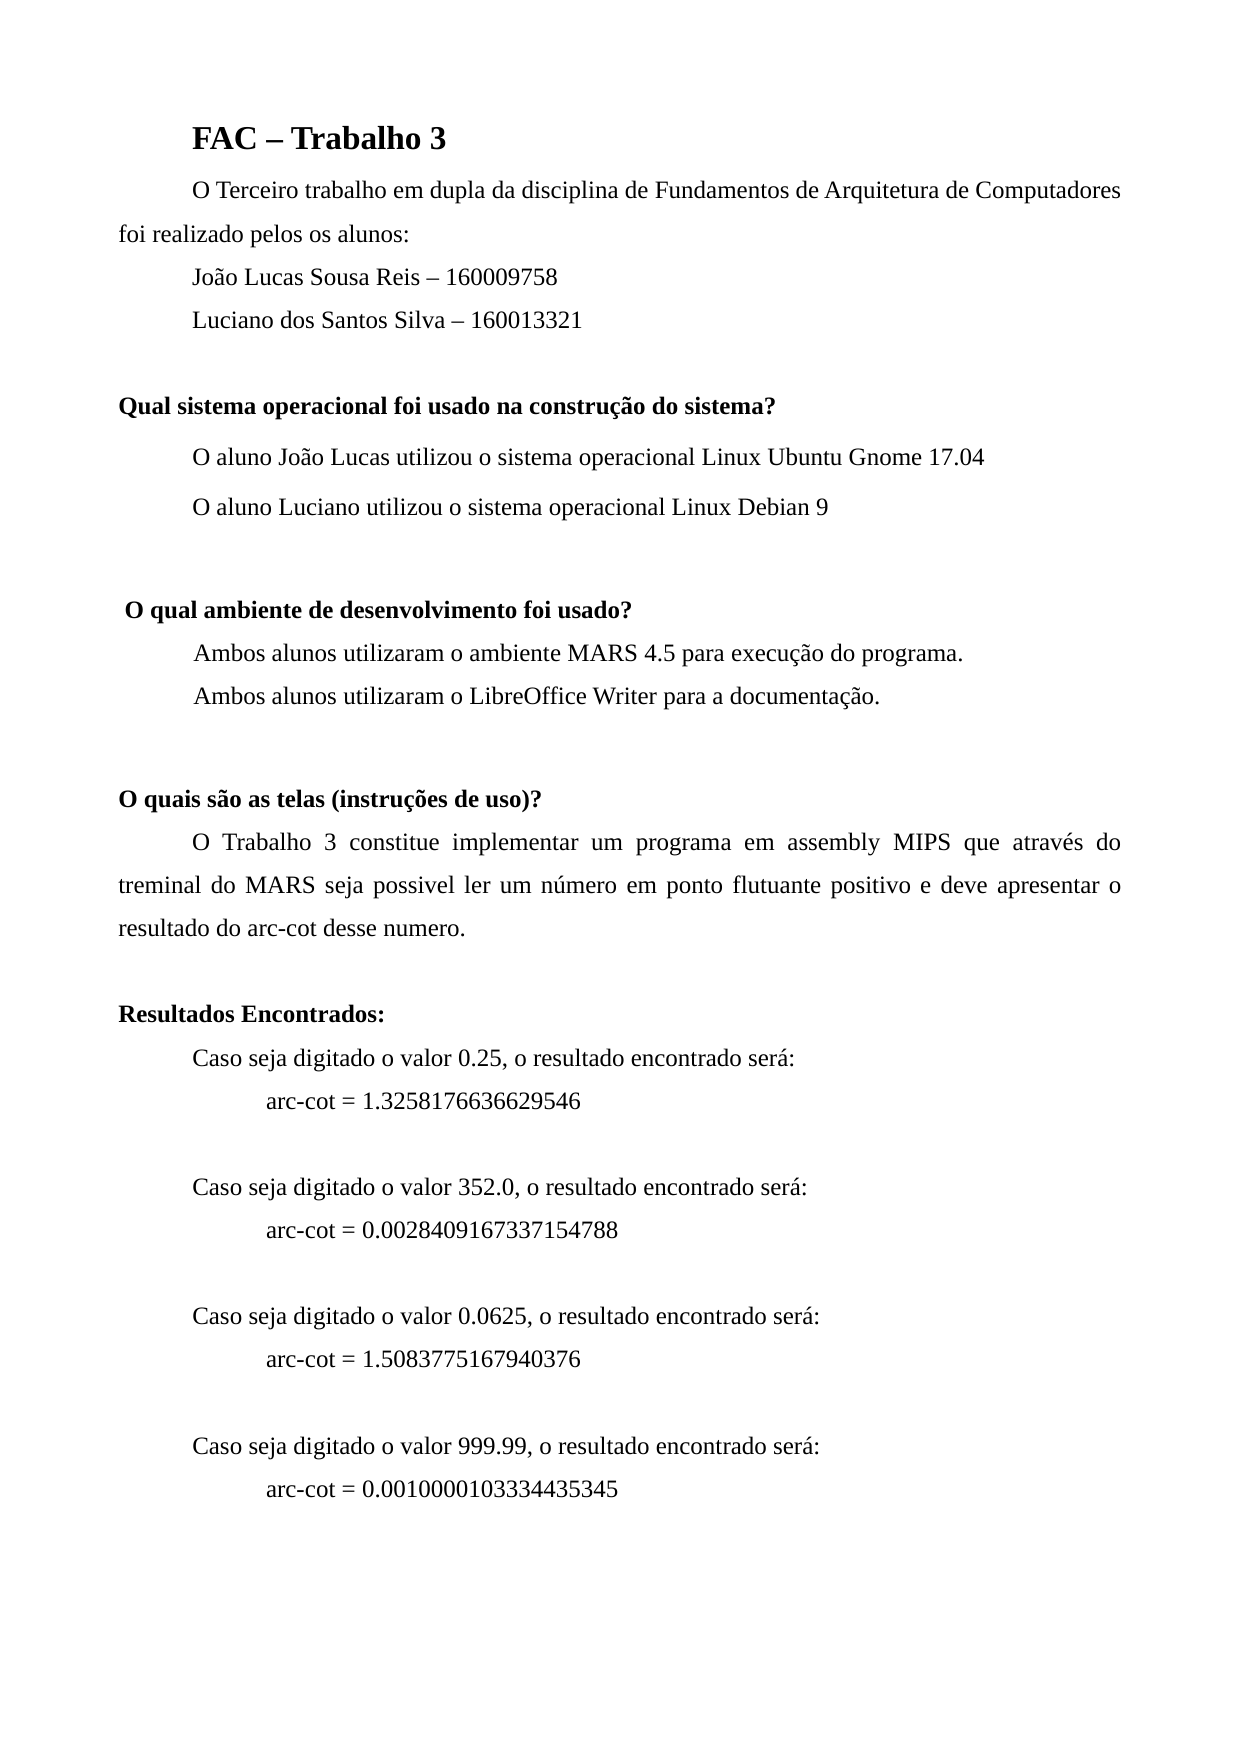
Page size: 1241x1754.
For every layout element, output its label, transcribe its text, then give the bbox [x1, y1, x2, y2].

text arc-cot = 0.0028409167337154788 [118, 1215, 1122, 1244]
text arc-cot = 1.3258176636629546 [118, 1086, 1122, 1114]
text João Lucas Sousa Reis – 160009758 [118, 262, 1122, 291]
text O Trabalho 3 constitue implementar um programa em assembly MIPS que através do treminal do MARS seja possivel ler um número em ponto flutuante positivo e deve apresentar o resultado do arc-cot desse numero. [118, 827, 1122, 942]
text Caso seja digitado o valor 999.99, o resultado encontrado será: [118, 1431, 1122, 1459]
text O Terceiro trabalho em dupla da disciplina de Fundamentos de Arquitetura de Computadores foi realizado pelos os alunos: [118, 176, 1122, 247]
text FAC – Trabalho 3 [118, 118, 1122, 156]
text Caso seja digitado o valor 352.0, o resultado encontrado será: [118, 1172, 1122, 1201]
text O qual ambiente de desenvolvimento foi usado? [118, 595, 1122, 623]
text O aluno Luciano utilizou o sistema operacional Linux Debian 9 [118, 492, 1122, 521]
text O quais são as telas (instruções de uso)? [118, 784, 1122, 813]
text Qual sistema operacional foi usado na construção do sistema? [118, 391, 1122, 420]
list Ambos alunos utilizaram o LibreOffice Writer para a documentação. [193, 681, 1122, 710]
text Caso seja digitado o valor 0.25, o resultado encontrado será: [118, 1043, 1122, 1071]
list Ambos alunos utilizaram o ambiente MARS 4.5 para execução do programa. [193, 638, 1122, 667]
text arc-cot = 0.0010000103334435345 [118, 1474, 1122, 1503]
text O aluno João Lucas utilizou o sistema operacional Linux Ubuntu Gnome 17.04 [118, 434, 1122, 473]
text Resultados Encontrados: [118, 999, 1122, 1028]
text Luciano dos Santos Silva – 160013321 [118, 305, 1122, 334]
text Caso seja digitado o valor 0.0625, o resultado encontrado será: [118, 1301, 1122, 1330]
text arc-cot = 1.5083775167940376 [118, 1344, 1122, 1373]
